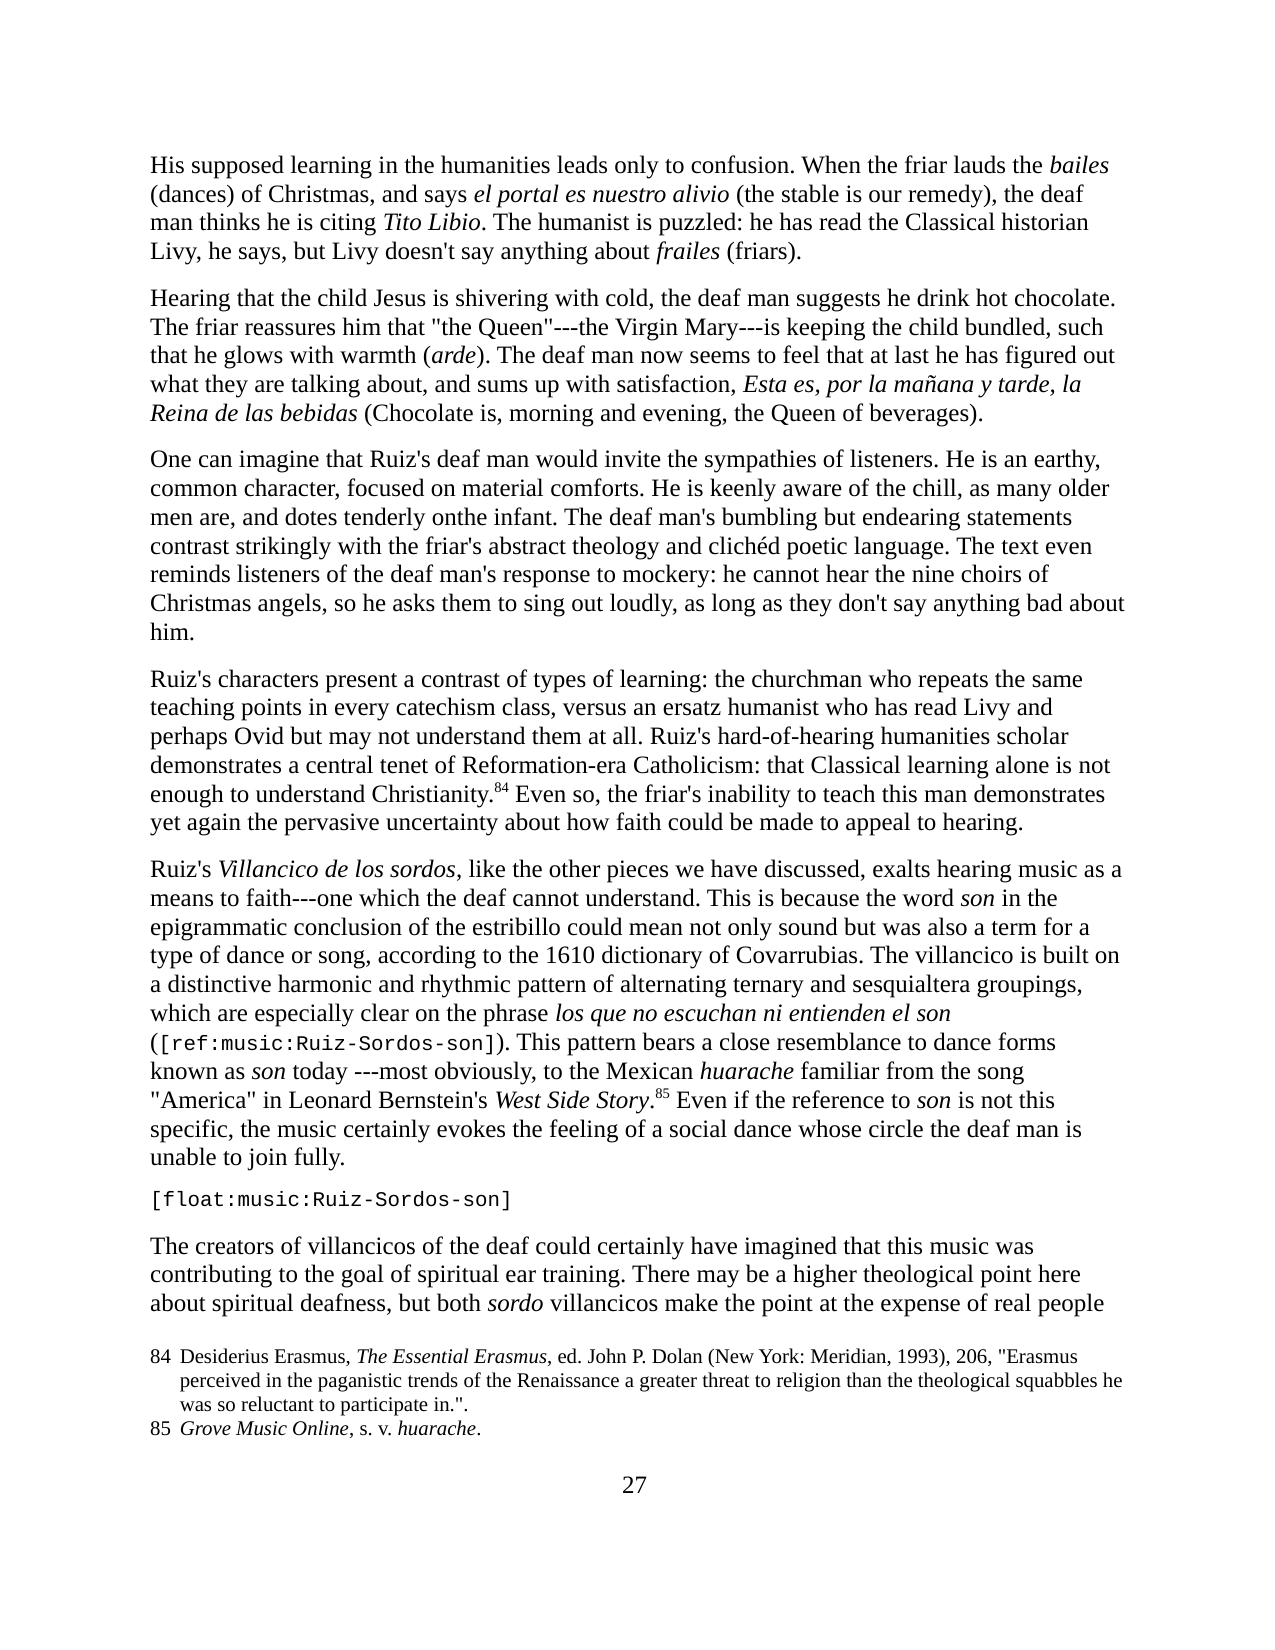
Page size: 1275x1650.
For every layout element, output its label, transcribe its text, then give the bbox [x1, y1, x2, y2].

text One can imagine that Ruiz's deaf man would invite the sympathies of listeners. He is an earthy, common character, focused on material comforts. He is keenly aware of the chill, as many older men are, and dotes tenderly onthe infant. The deaf man's bumbling but endearing statements contrast strikingly with the friar's abstract theology and clichéd poetic language. The text even reminds listeners of the deaf man's response to mockery: he cannot hear the nine choirs of Christmas angels, so he asks them to sing out loudly, as long as they don't say anything bad about him. [150, 444, 1125, 646]
text His supposed learning in the humanities leads only to confusion. When the friar lauds the bailes (dances) of Christmas, and says el portal es nuestro alivio (the stable is our remedy), the deaf man thinks he is citing Tito Libio. The humanist is puzzled: he has read the Classical historian Livy, he says, but Livy doesn't say anything about frailes (friars). [150, 150, 1125, 265]
text Hearing that the child Jesus is shivering with cold, the deaf man suggests he drink hot chocolate. The friar reassures him that "the Queen"---the Virgin Mary---is keeping the child bundled, such that he glows with warmth (arde). The deaf man now seems to feel that at last he has figured out what they are talking about, and sums up with satisfaction, Esta es, por la mañana y tarde, la Reina de las bebidas (Chocolate is, morning and evening, the Queen of beverages). [150, 283, 1125, 427]
text The creators of villancicos of the deaf could certainly have imagined that this music was contributing to the goal of spiritual ear training. There may be a higher theological point here about spiritual deafness, but both sordo villancicos make the point at the expense of real people [150, 1231, 1125, 1317]
text Desiderius Erasmus, The Essential Erasmus, ed. John P. Dolan (New York: Meridian, 1993), 206, "Erasmus perceived in the paganistic trends of the Renaissance a greater threat to religion than the theological squabbles he was so reluctant to participate in.". [150, 1344, 1125, 1416]
text Ruiz's Villancico de los sordos, like the other pieces we have discussed, exalts hearing music as a means to faith---one which the deaf cannot understand. This is because the word son in the epigrammatic conclusion of the estribillo could mean not only sound but was also a term for a type of dance or song, according to the 1610 dictionary of Covarrubias. The villancico is built on a distinctive harmonic and rhythmic pattern of alternating ternary and sesquialtera groupings, which are especially clear on the phrase los que no escuchan ni entienden el son ([ref:music:Ruiz-Sordos-son]). This pattern bears a close resemblance to dance forms known as son today ---most obviously, to the Mexican huarache familiar from the song "America" in Leonard Bernstein's West Side Story. Even if the reference to son is not this specific, the music certainly evokes the feeling of a social dance whose circle the deaf man is unable to join fully. [150, 854, 1125, 1171]
text Grove Music Online, s. v. huarache. [150, 1416, 1125, 1440]
text [float:music:Ruiz-Sordos-son] [150, 1189, 1125, 1213]
text Ruiz's characters present a contrast of types of learning: the churchman who repeats the same teaching points in every catechism class, versus an ersatz humanist who has read Livy and perhaps Ovid but may not understand them at all. Ruiz's hard-of-hearing humanities scholar demonstrates a central tenet of Reformation-era Catholicism: that Classical learning alone is not enough to understand Christianity. Even so, the friar's inability to teach this man demonstrates yet again the pervasive uncertainty about how faith could be made to appeal to hearing. [150, 664, 1125, 836]
